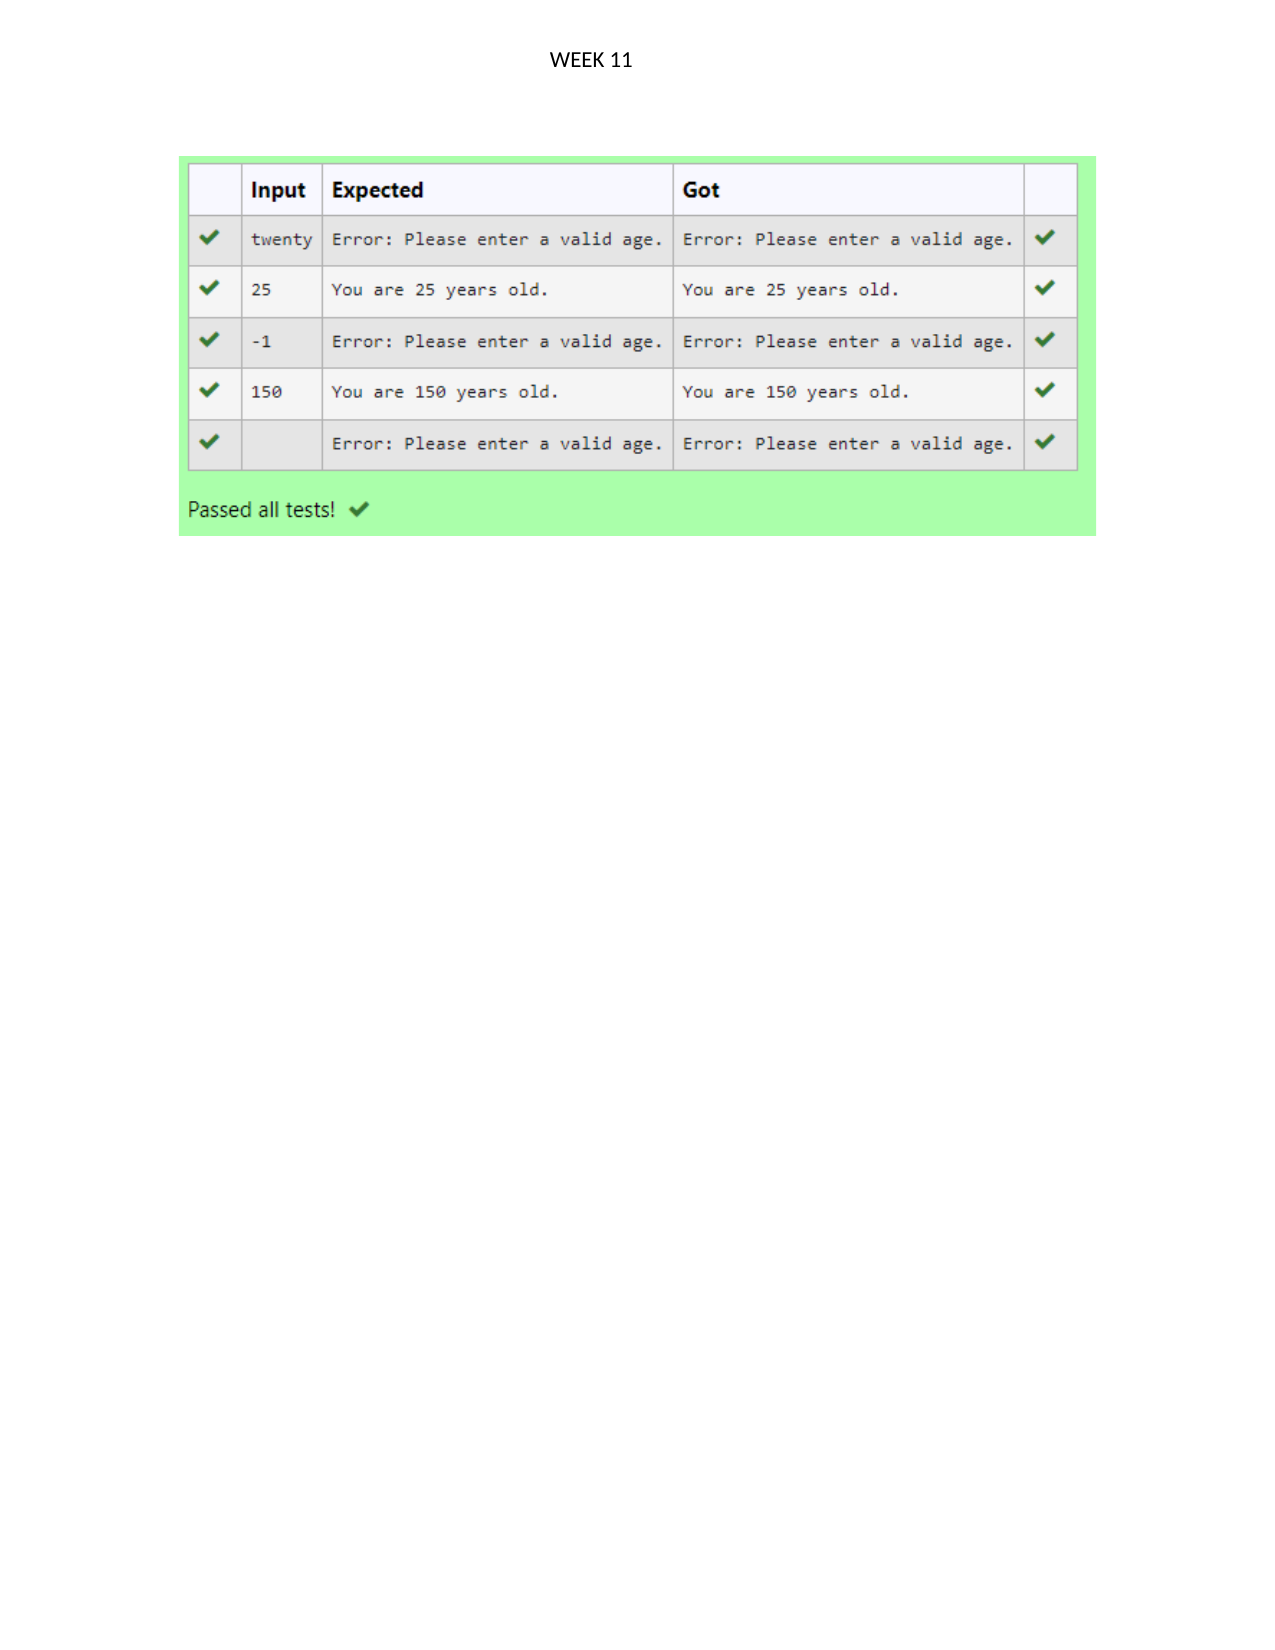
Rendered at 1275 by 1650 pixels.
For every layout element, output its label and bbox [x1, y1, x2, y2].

picture [178, 156, 1097, 536]
